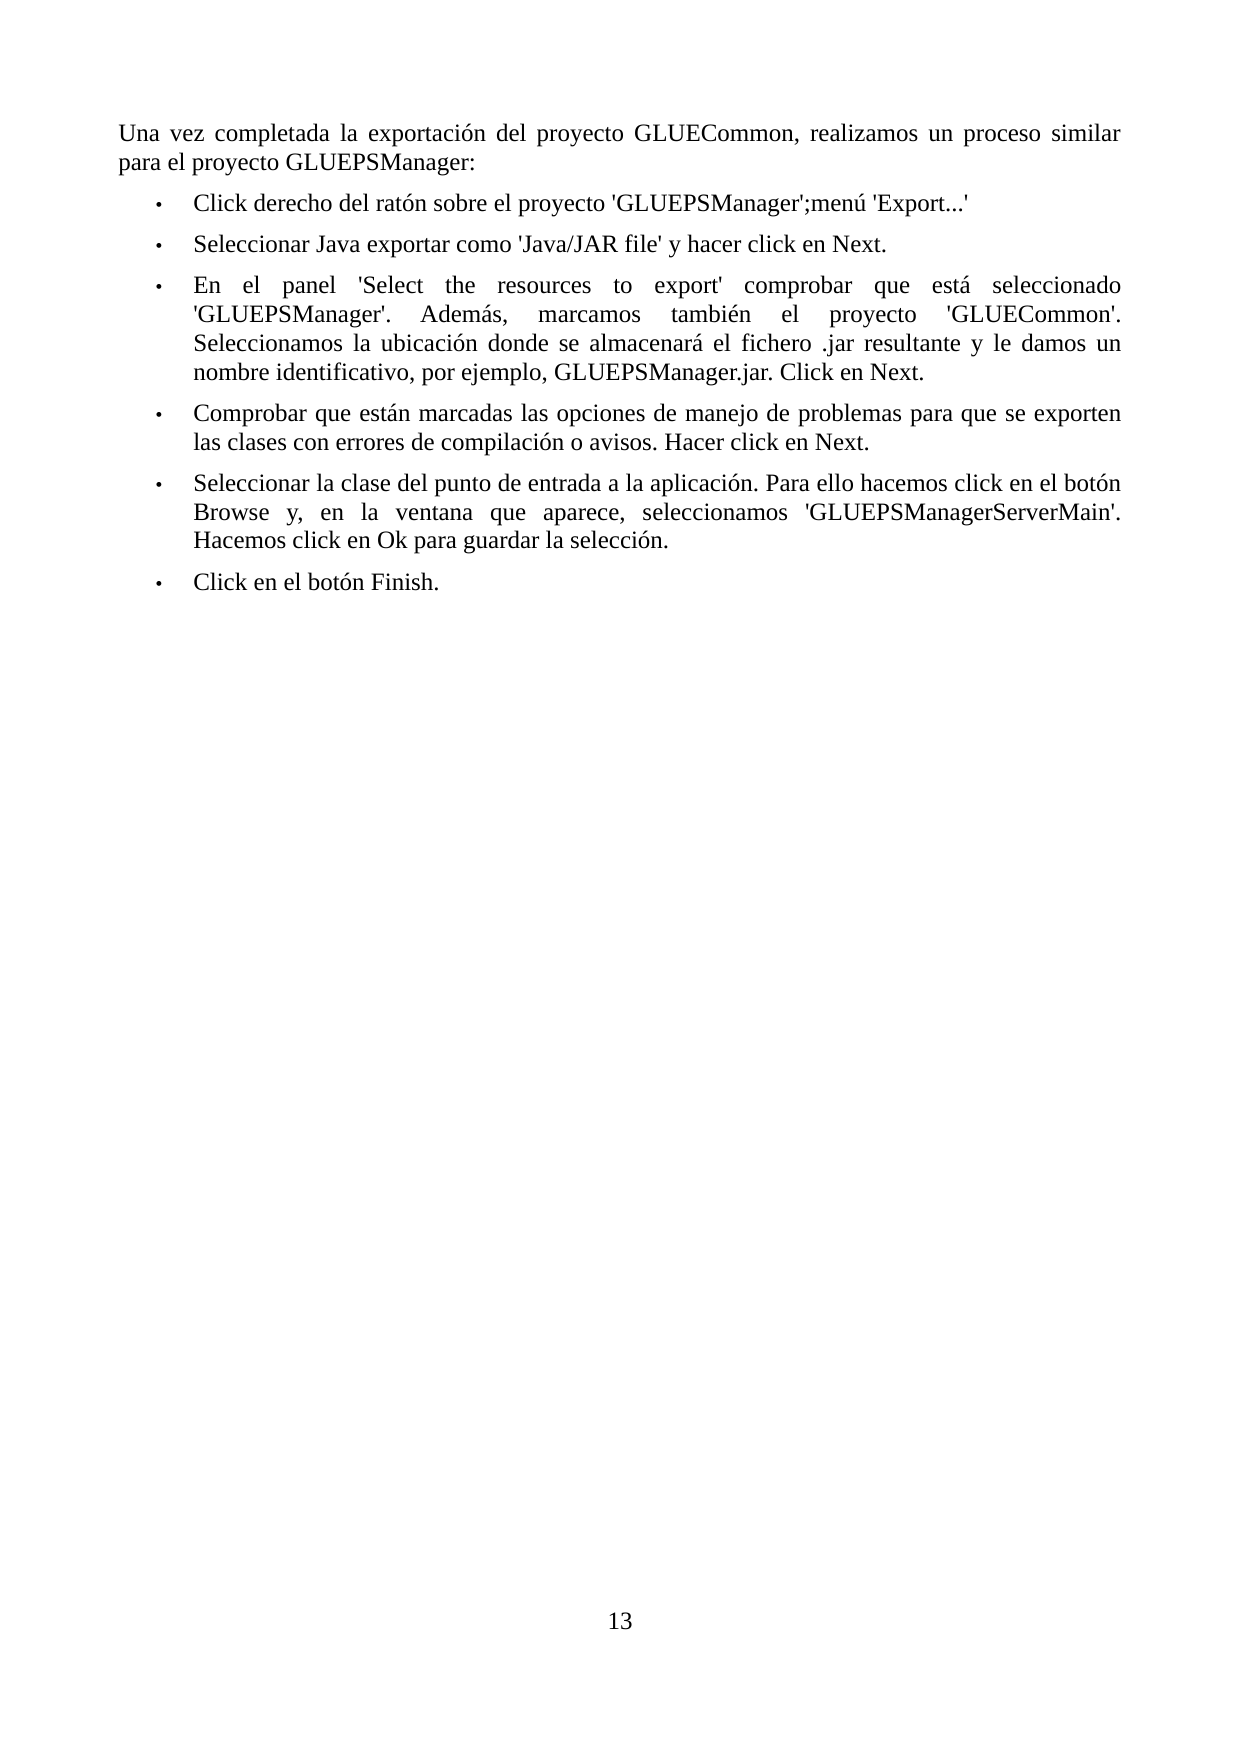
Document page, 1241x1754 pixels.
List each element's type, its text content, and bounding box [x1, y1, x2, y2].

list Comprobar que están marcadas las opciones de manejo de problemas para que se exporten las clases con errores de compilación o avisos. Hacer click en Next. [156, 398, 1122, 456]
list Click derecho del ratón sobre el proyecto 'GLUEPSManager';menú 'Export...' [156, 188, 1122, 217]
text Una vez completada la exportación del proyecto GLUECommon, realizamos un proceso similar para el proyecto GLUEPSManager: [118, 118, 1122, 176]
list En el panel 'Select the resources to export' comprobar que está seleccionado 'GLUEPSManager'. Además, marcamos también el proyecto 'GLUECommon'. Seleccionamos la ubicación donde se almacenará el fichero .jar resultante y le damos un nombre identificativo, por ejemplo, GLUEPSManager.jar. Click en Next. [156, 271, 1122, 386]
list Click en el botón Finish. [156, 567, 1122, 596]
list Seleccionar la clase del punto de entrada a la aplicación. Para ello hacemos click en el botón Browse y, en la ventana que aparece, seleccionamos 'GLUEPSManagerServerMain'. Hacemos click en Ok para guardar la selección. [156, 468, 1122, 554]
list Seleccionar Java exportar como 'Java/JAR file' y hacer click en Next. [156, 229, 1122, 258]
